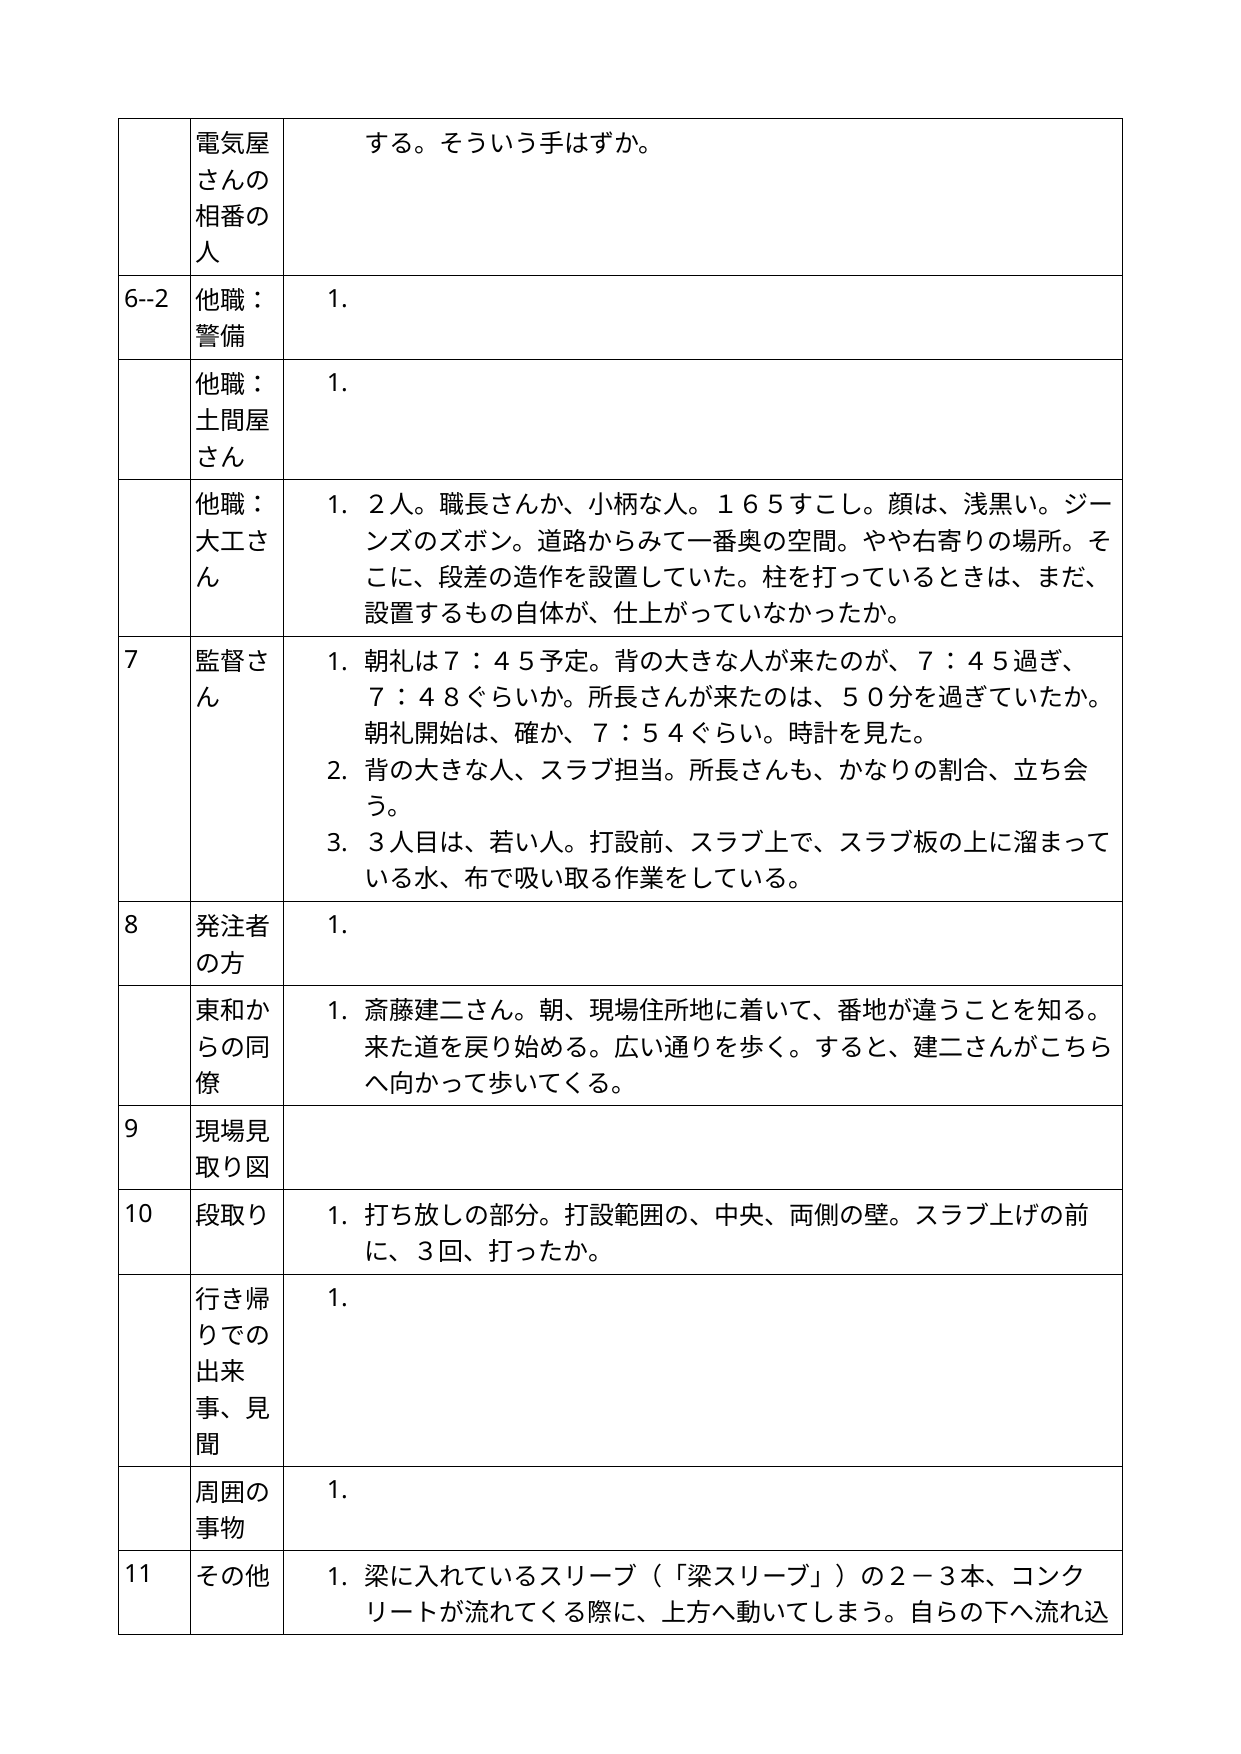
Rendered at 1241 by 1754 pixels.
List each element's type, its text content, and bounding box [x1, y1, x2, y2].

table_cell 他職：警備 [191, 276, 283, 359]
table_cell [284, 1275, 1122, 1466]
table_cell 9 [119, 1106, 190, 1189]
table_cell [284, 360, 1122, 479]
table_cell 現場見取り図 [191, 1106, 283, 1189]
table_cell 電気屋さんの相番の人 [191, 119, 283, 275]
table_cell [119, 480, 190, 636]
table_cell 東和からの同僚 [191, 986, 283, 1105]
table_cell 他職：大工さん [191, 480, 283, 636]
table_cell [119, 1467, 190, 1550]
table_cell 行き帰りでの出来事、見聞 [191, 1275, 283, 1466]
table_cell 周囲の事物 [191, 1467, 283, 1550]
table_cell 8 [119, 902, 190, 985]
table_cell ２人。職長さんか、小柄な人。１６５すこし。顔は、浅黒い。ジーンズのズボン。道路からみて一番奥の空間。やや右寄りの場所。そこに、段差の造作を設置していた。柱を打っているときは、まだ、設置するもの自体が、仕上がっていなかったか。 [284, 480, 1122, 636]
table_cell 監督さん [191, 637, 283, 901]
table_cell [284, 1467, 1122, 1550]
table_cell 11 [119, 1551, 190, 1634]
table_cell 発注者の方 [191, 902, 283, 985]
table_cell 6--2 [119, 276, 190, 359]
table_cell 打ち放しの部分。打設範囲の、中央、両側の壁。スラブ上げの前に、３回、打ったか。 [284, 1190, 1122, 1273]
table_cell 7 [119, 637, 190, 901]
table_cell する。そういう手はずか。 [284, 119, 1122, 275]
table_cell [119, 1275, 190, 1466]
table_cell 10 [119, 1190, 190, 1273]
table_cell [119, 119, 190, 275]
table_cell [284, 902, 1122, 985]
table_cell その他 [191, 1551, 283, 1634]
table_cell [119, 986, 190, 1105]
table_cell [284, 276, 1122, 359]
table_cell [119, 360, 190, 479]
table_cell 段取り [191, 1190, 283, 1273]
table_cell [284, 1106, 1122, 1189]
table_cell 朝礼は７：４５予定。背の大きな人が来たのが、７：４５過ぎ、７：４８ぐらいか。所長さんが来たのは、５０分を過ぎていたか。朝礼開始は、確か、７：５４ぐらい。時計を見た。 背の大きな人、スラブ担当。所長さんも、かなりの割合、立ち会う。 ３人目は、若い人。打設前、スラブ上で、スラブ板の上に溜まっている水、布で吸い取る作業をしている。 [284, 637, 1122, 901]
table_cell 斎藤建二さん。朝、現場住所地に着いて、番地が違うことを知る。来た道を戻り始める。広い通りを歩く。すると、建二さんがこちらへ向かって歩いてくる。 [284, 986, 1122, 1105]
table_cell 他職：土間屋さん [191, 360, 283, 479]
table_cell 梁に入れているスリーブ（「梁スリーブ」）の２－３本、コンクリートが流れてくる際に、上方へ動いてしまう。自らの下へ流れ込 [284, 1551, 1122, 1634]
